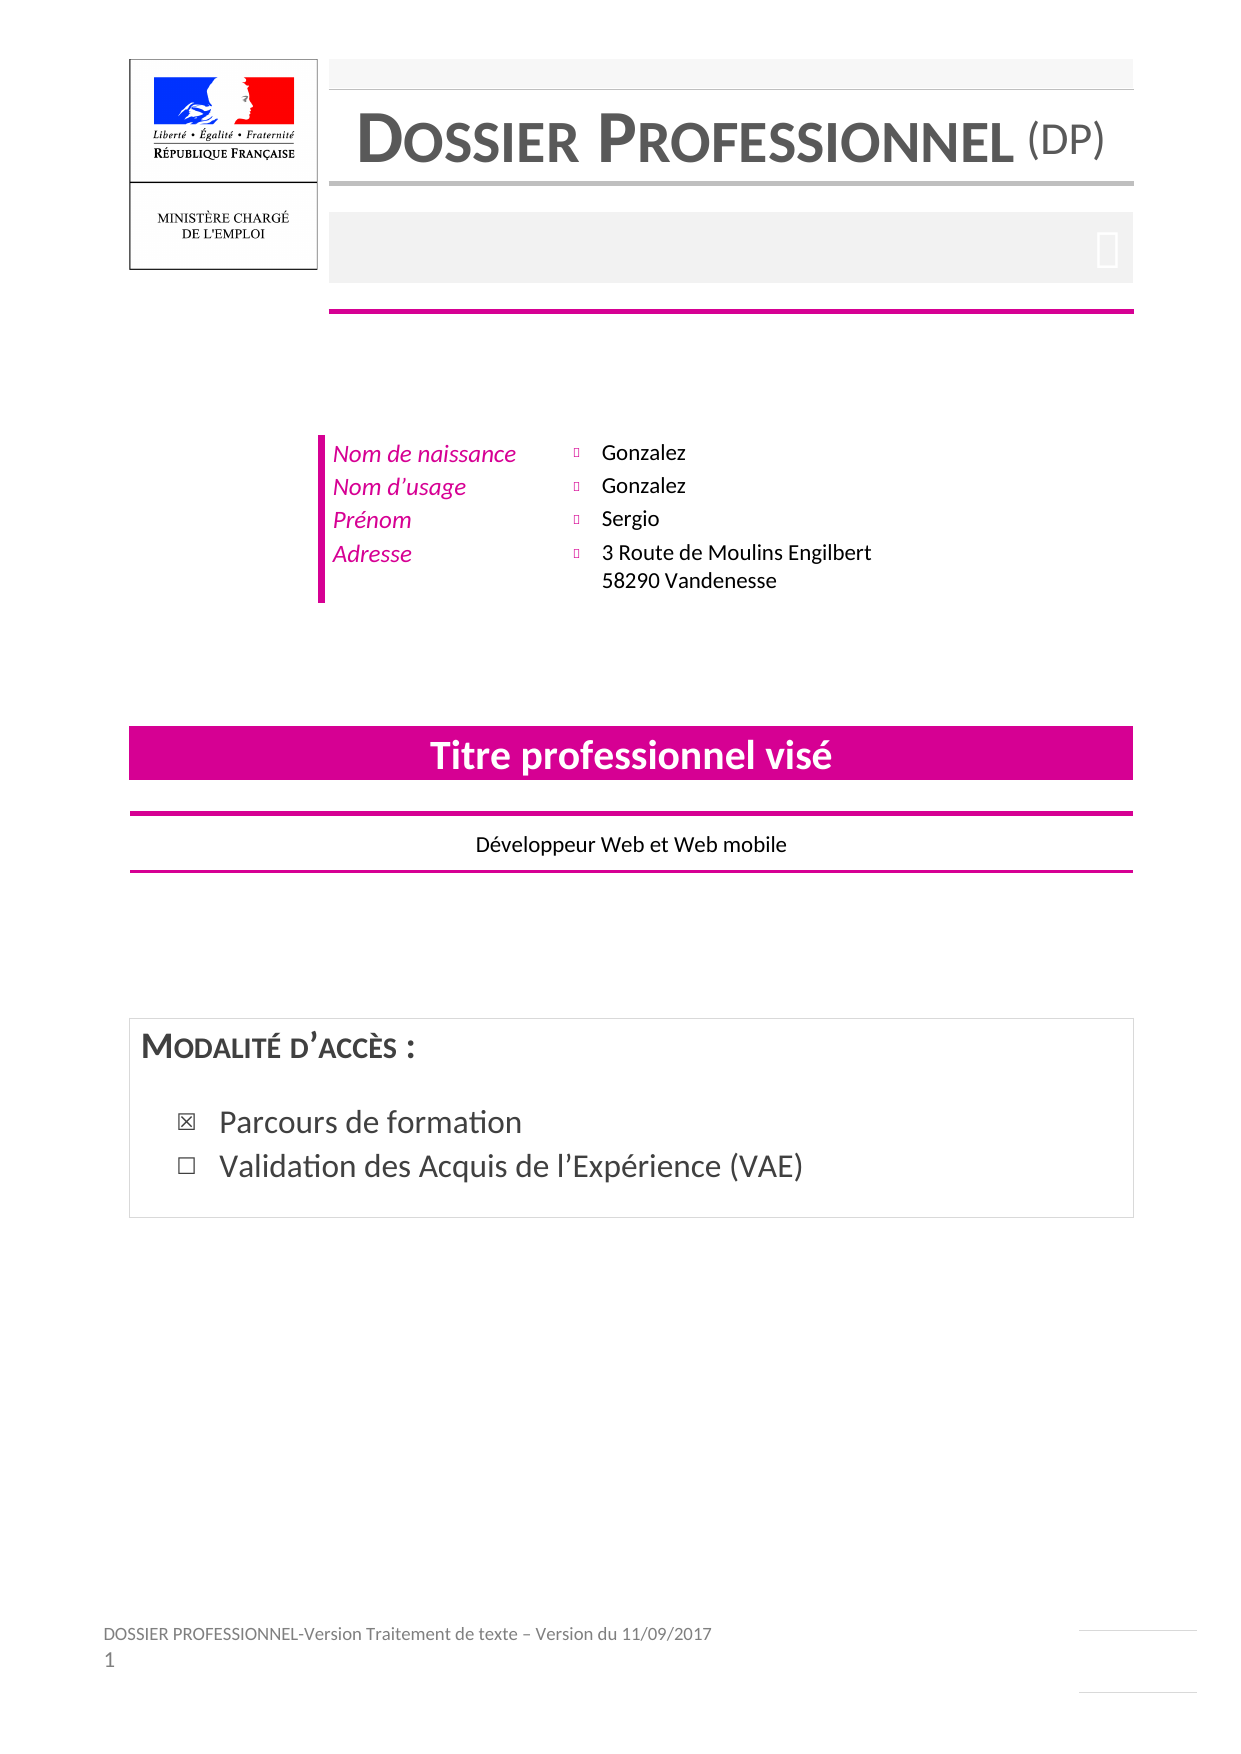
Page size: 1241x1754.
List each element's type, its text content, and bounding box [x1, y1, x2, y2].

table_cell Validation des Acquis de l’Expérience (VAE) [208, 1142, 1133, 1186]
table_header [321, 404, 566, 435]
table_cell Nom d’usage [325, 468, 566, 502]
table_cell [130, 1068, 1133, 1098]
table_cell  [566, 468, 590, 502]
table_cell ☐ [130, 1142, 208, 1186]
table_cell [130, 1186, 1133, 1217]
table_cell Développeur Web et Web mobile [129, 811, 1133, 870]
picture [129, 59, 318, 270]
table_header [566, 404, 590, 435]
table_cell [325, 569, 566, 603]
table_cell [129, 870, 1133, 1018]
table_cell 3 Route de Moulins Engilbert 58290 Vandenesse [590, 535, 1133, 603]
table_header Titre professionnel visé [129, 726, 1133, 780]
table_cell [129, 780, 1133, 811]
table_cell Parcours de formation [208, 1098, 1133, 1142]
table_header [590, 404, 1133, 435]
table_cell Prénom [325, 502, 566, 535]
table_cell  [566, 535, 590, 568]
table_cell Modalité d’accès : [130, 1019, 1133, 1067]
table_cell  [566, 502, 590, 535]
table_cell Nom de naissance [325, 435, 566, 468]
table_cell Adresse [325, 535, 566, 568]
table_cell Gonzalez [590, 435, 1133, 468]
table_cell Gonzalez [590, 468, 1133, 502]
table_cell [566, 569, 590, 603]
table_cell ☒ [130, 1098, 208, 1142]
table_cell Sergio [590, 502, 1133, 535]
table_cell  [566, 435, 590, 468]
